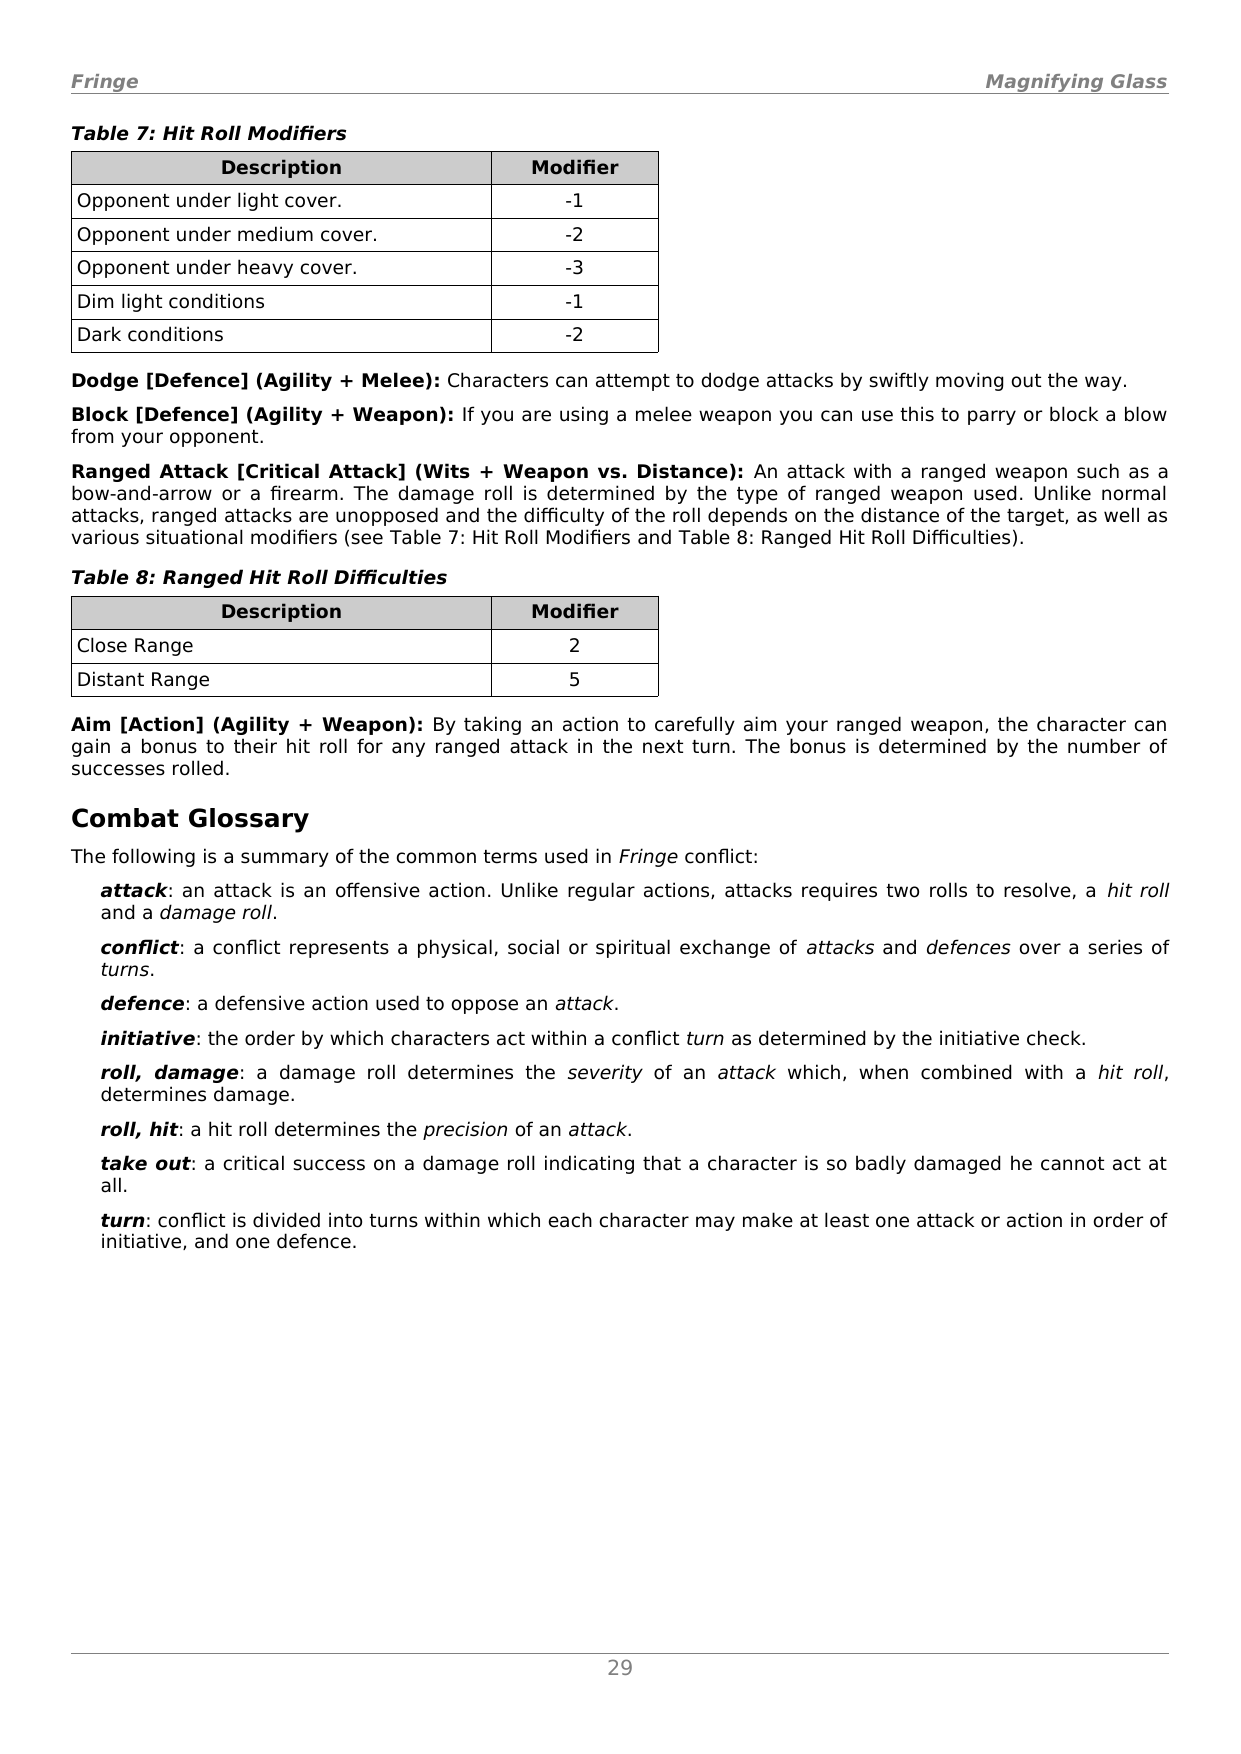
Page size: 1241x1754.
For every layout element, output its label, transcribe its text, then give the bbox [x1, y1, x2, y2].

table_cell -1 [492, 286, 658, 319]
text conflict: a conflict represents a physical, social or spiritual exchange of attacks and defences over a series of turns. [100, 937, 1169, 981]
table_cell Distant Range [72, 664, 491, 696]
table_cell -3 [492, 252, 658, 285]
text Dodge [Defence] (Agility + Melee): Characters can attempt to dodge attacks by swiftly moving out the way. [71, 370, 1169, 392]
table_cell -2 [492, 320, 658, 352]
table_cell Close Range [72, 630, 491, 663]
table_cell Dark conditions [72, 320, 491, 352]
text Table 8: Ranged Hit Roll Difficulties [71, 567, 1169, 589]
table_header Description [72, 597, 491, 629]
table_cell Opponent under medium cover. [72, 219, 491, 251]
text Block [Defence] (Agility + Weapon): If you are using a melee weapon you can use this to parry or block a blow from your opponent. [71, 404, 1169, 448]
table_header Modifier [492, 597, 658, 629]
text take out: a critical success on a damage roll indicating that a character is so badly damaged he cannot act at all. [100, 1153, 1169, 1197]
table_cell Opponent under heavy cover. [72, 252, 491, 285]
text roll, hit: a hit roll determines the precision of an attack. [100, 1118, 1169, 1141]
text attack: an attack is an offensive action. Unlike regular actions, attacks requires two rolls to resolve, a hit roll and a damage roll. [100, 880, 1169, 924]
subtitle Combat Glossary [71, 804, 1169, 833]
table_cell 5 [492, 664, 658, 696]
table_cell Opponent under light cover. [72, 185, 491, 218]
table_cell Dim light conditions [72, 286, 491, 319]
text Ranged Attack [Critical Attack] (Wits + Weapon vs. Distance): An attack with a ranged weapon such as a bow-and-arrow or a firearm. The damage roll is determined by the type of ranged weapon used. Unlike normal attacks, ranged attacks are unopposed and the difficulty of the roll depends on the distance of the target, as well as various situational modifiers (see Table 7: Hit Roll Modifiers and Table 8: Ranged Hit Roll Difficulties). [71, 461, 1169, 549]
table_cell -1 [492, 185, 658, 218]
text initiative: the order by which characters act within a conflict turn as determined by the initiative check. [100, 1028, 1169, 1049]
table_cell -2 [492, 219, 658, 251]
text Table 7: Hit Roll Modifiers [71, 122, 1169, 144]
text defence: a defensive action used to oppose an attack. [100, 993, 1169, 1015]
text roll, damage: a damage roll determines the severity of an attack which, when combined with a hit roll, determines damage. [100, 1062, 1169, 1106]
text The following is a summary of the common terms used in Fringe conflict: [71, 846, 1169, 868]
table_cell 2 [492, 630, 658, 663]
text Aim [Action] (Agility + Weapon): By taking an action to carefully aim your ranged weapon, the character can gain a bonus to their hit roll for any ranged attack in the next turn. The bonus is determined by the number of successes rolled. [71, 714, 1169, 780]
text turn: conflict is divided into turns within which each character may make at least one attack or action in order of initiative, and one defence. [100, 1209, 1169, 1253]
table_header Modifier [492, 152, 658, 184]
table_header Description [72, 152, 491, 184]
